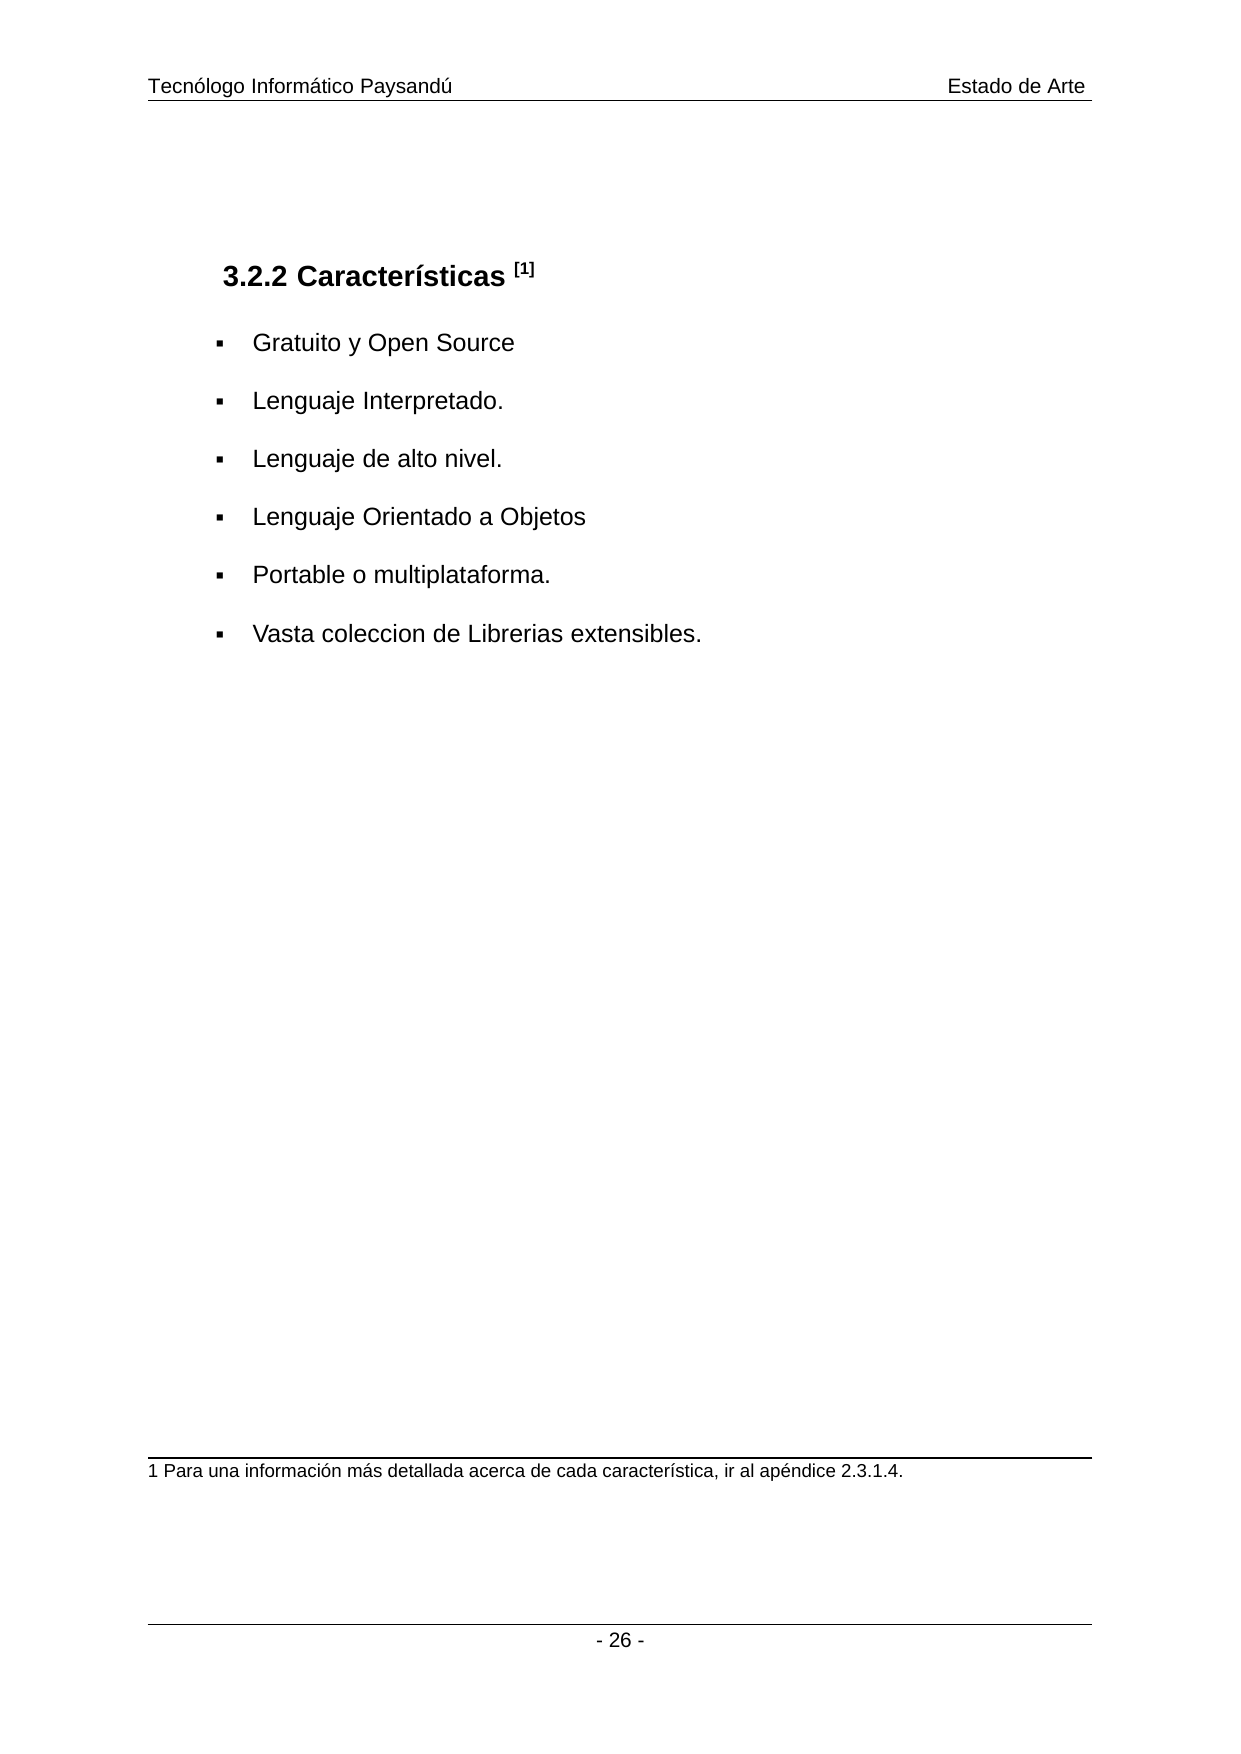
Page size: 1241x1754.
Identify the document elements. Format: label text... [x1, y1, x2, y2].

subtitle Vasta coleccion de Librerias extensibles. [215, 619, 1092, 647]
subtitle Gratuito y Open Source [215, 327, 1092, 356]
subtitle Lenguaje Interpretado. [215, 386, 1092, 414]
subtitle Características [1] [223, 259, 1092, 292]
subtitle Lenguaje Orientado a Objetos [215, 502, 1092, 531]
subtitle Portable o multiplataforma. [215, 560, 1092, 589]
subtitle Lenguaje de alto nivel. [215, 444, 1092, 473]
text 1 Para una información más detallada acerca de cada característica, ir al apéndice 2.3.1.4. [148, 1459, 1092, 1481]
